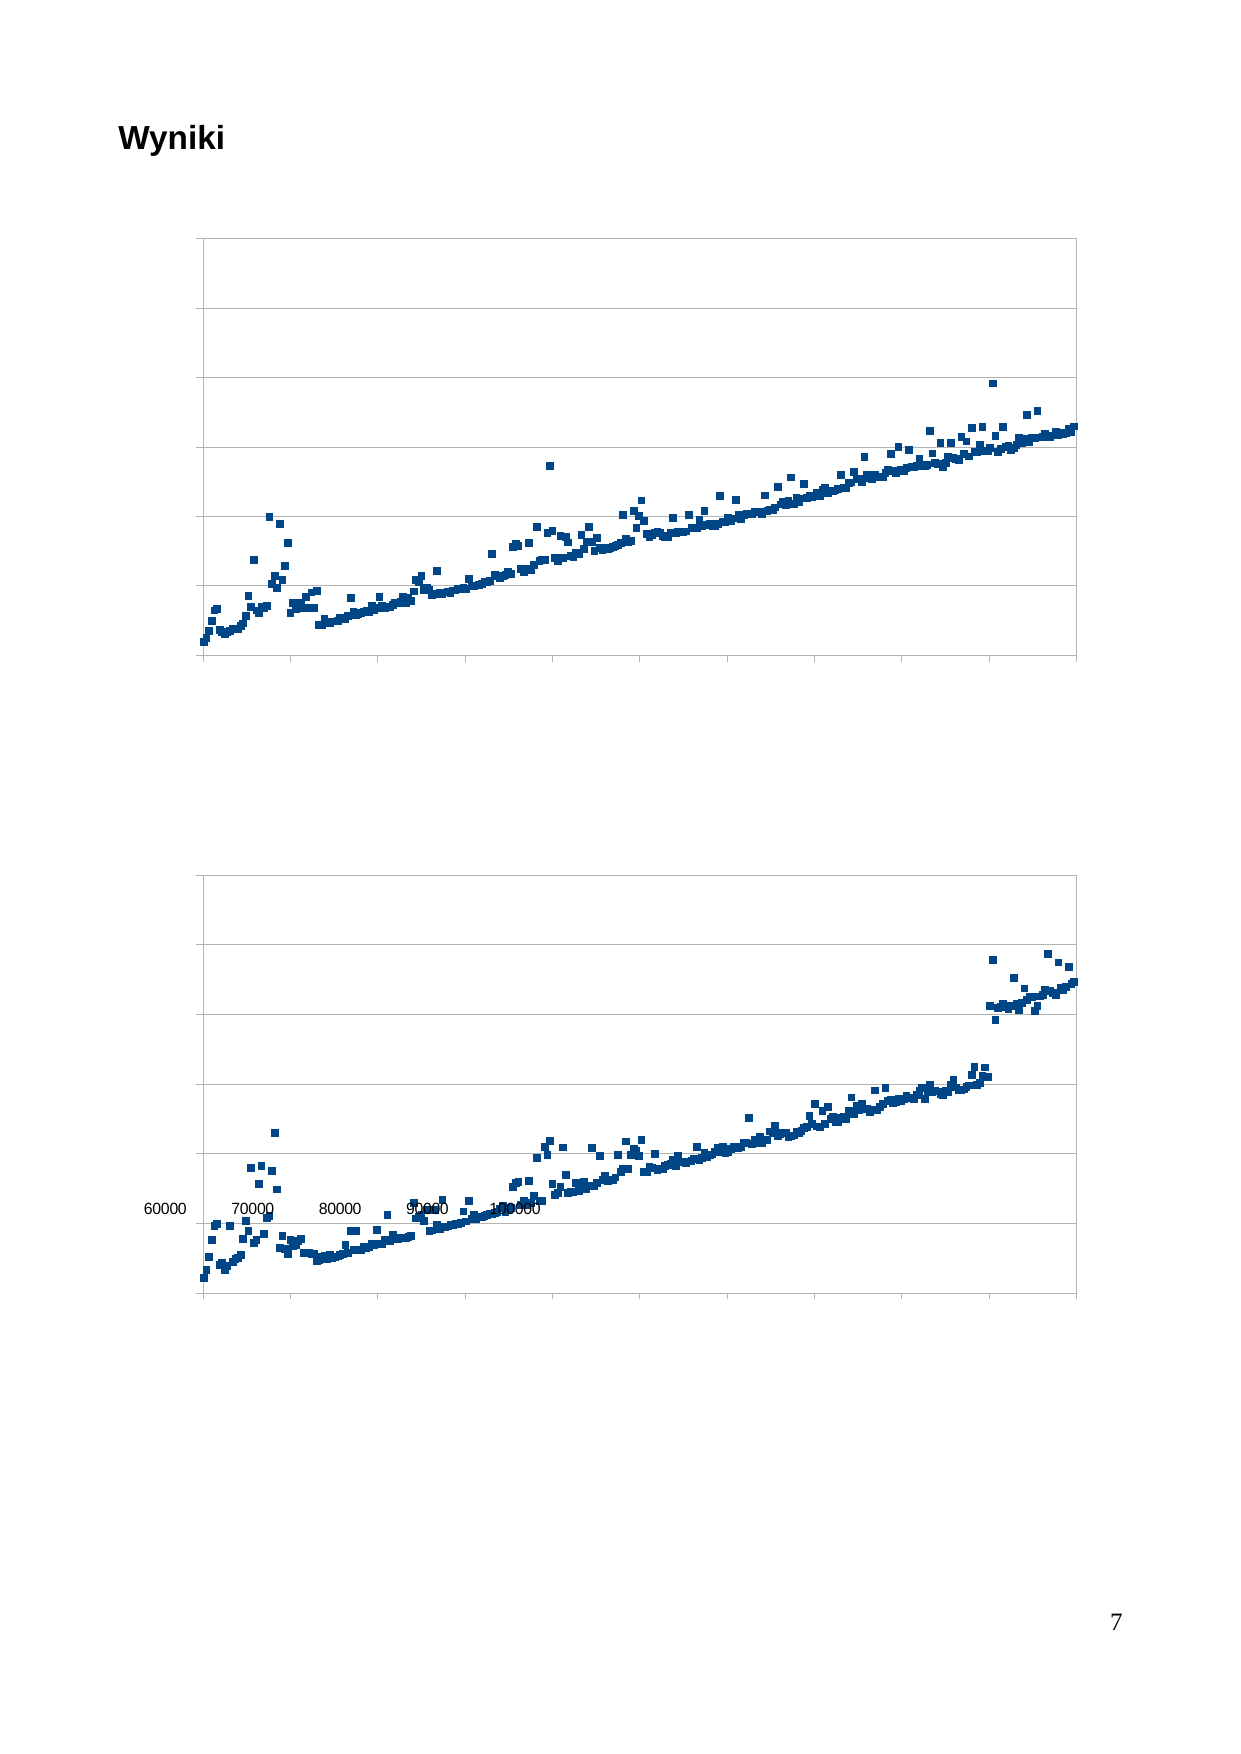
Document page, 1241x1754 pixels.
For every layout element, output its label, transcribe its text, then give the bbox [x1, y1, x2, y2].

subtitle Wyniki [118, 118, 1122, 157]
